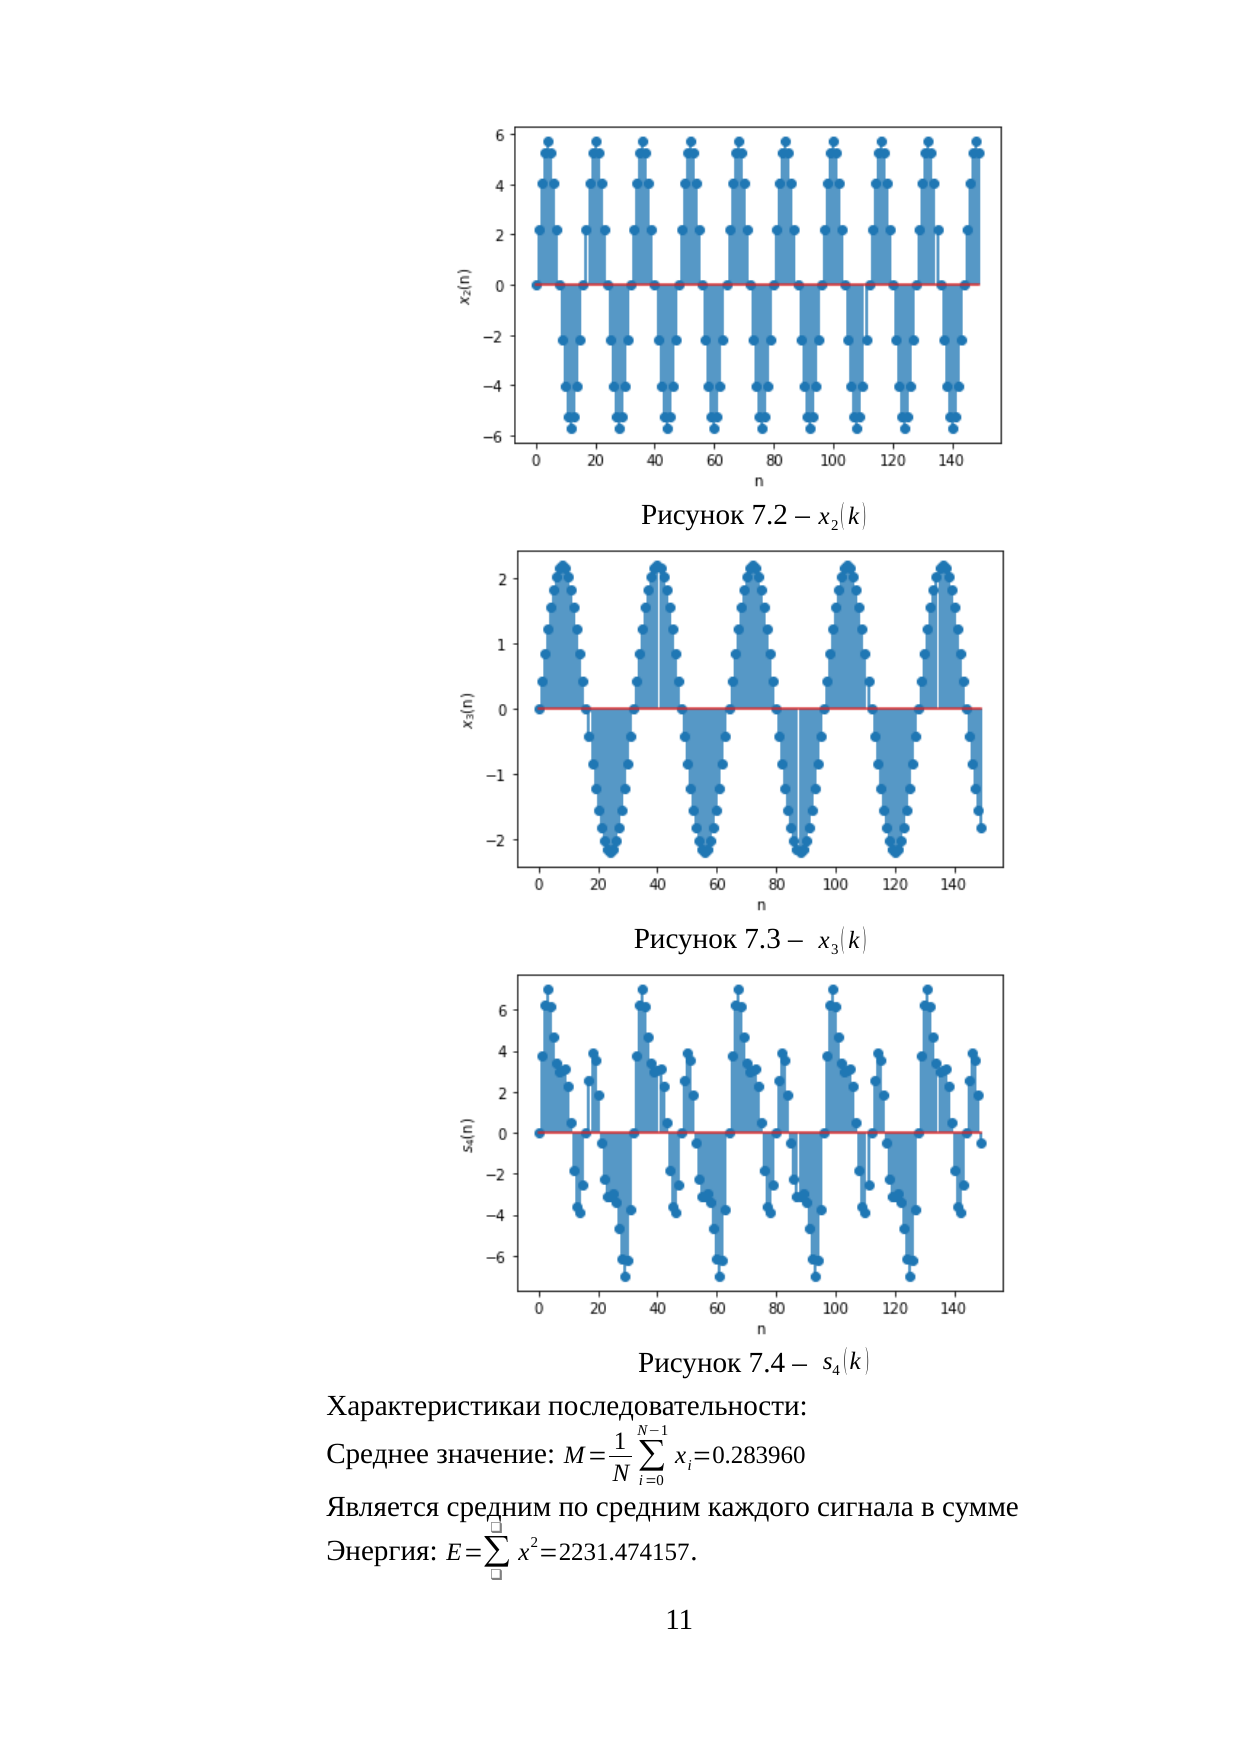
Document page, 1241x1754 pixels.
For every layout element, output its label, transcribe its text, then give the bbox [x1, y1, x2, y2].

list Характеристикаи последовательности: [288, 1388, 1181, 1422]
list Является средним по средним каждого сигнала в сумме [288, 1489, 1181, 1522]
list Рисунок 7.2 – [288, 118, 1181, 534]
list Рисунок 7.3 – [288, 633, 1181, 958]
picture [449, 542, 1013, 922]
list Рисунок 7.4 – [288, 1057, 1181, 1379]
picture [446, 118, 1011, 498]
list Энергия: . [288, 1522, 1181, 1581]
list Среднее значение: [288, 1422, 1181, 1489]
picture [449, 966, 1013, 1346]
